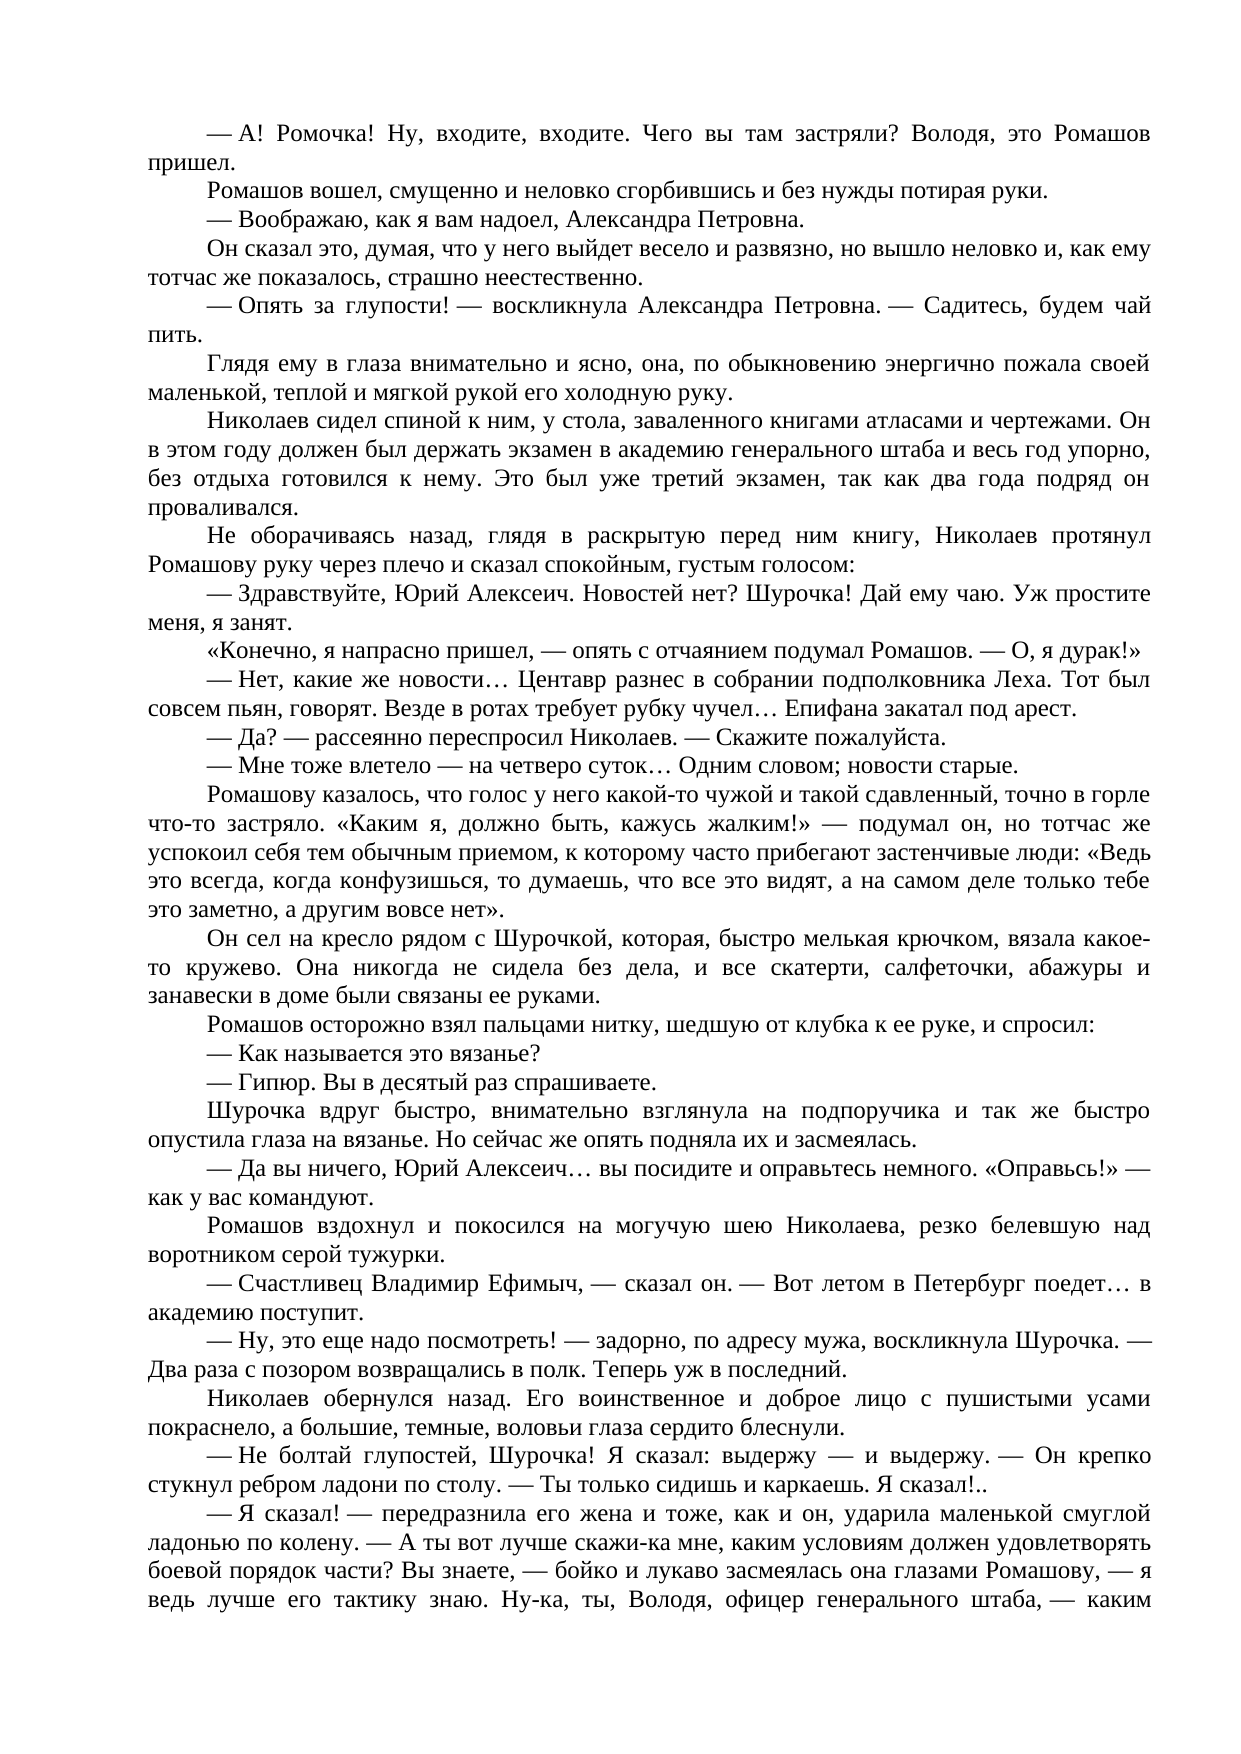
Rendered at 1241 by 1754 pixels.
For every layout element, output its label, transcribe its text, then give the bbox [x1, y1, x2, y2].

text Ромашов вошел, смущенно и неловко сгорбившись и без нужды потирая руки. [148, 176, 1152, 204]
text Не оборачиваясь назад, глядя в раскрытую перед ним книгу, Николаев протянул Ромашову руку через плечо и сказал спокойным, густым голосом: [148, 521, 1152, 578]
text — Да вы ничего, Юрий Алексеич… вы посидите и оправьтесь немного. «Оправьсь!» — как у вас командуют. [148, 1153, 1152, 1211]
text — Воображаю, как я вам надоел, Александра Петровна. [148, 204, 1152, 233]
text — Я сказал! — передразнила его жена и тоже, как и он, ударила маленькой смуглой ладонью по колену. — А ты вот лучше скажи-ка мне, каким условиям должен удовлетворять боевой порядок части? Вы знаете, — бойко и лукаво засмеялась она глазами Ромашову, — я ведь лучше его тактику знаю. Ну-ка, ты, Володя, офицер генерального штаба, — каким [148, 1498, 1152, 1613]
text — Гипюр. Вы в десятый раз спрашиваете. [148, 1067, 1152, 1096]
text Он сказал это, думая, что у него выйдет весело и развязно, но вышло неловко и, как ему тотчас же показалось, страшно неестественно. [148, 233, 1152, 291]
text Ромашов осторожно взял пальцами нитку, шедшую от клубка к ее руке, и спросил: [148, 1009, 1152, 1038]
text «Конечно, я напрасно пришел, — опять с отчаянием подумал Ромашов. — О, я дурак!» [148, 636, 1152, 664]
text — Опять за глупости! — воскликнула Александра Петровна. — Садитесь, будем чай пить. [148, 291, 1152, 348]
text Николаев обернулся назад. Его воинственное и доброе лицо с пушистыми усами покраснело, а большие, темные, воловьи глаза сердито блеснули. [148, 1383, 1152, 1441]
text — Мне тоже влетело — на четверо суток… Одним словом; новости старые. [148, 751, 1152, 779]
text — Нет, какие же новости… Центавр разнес в собрании подполковника Леха. Тот был совсем пьян, говорят. Везде в ротах требует рубку чучел… Епифана закатал под арест. [148, 664, 1152, 722]
text Глядя ему в глаза внимательно и ясно, она, по обыкновению энергично пожала своей маленькой, теплой и мягкой рукой его холодную руку. [148, 348, 1152, 406]
text — Счастливец Владимир Ефимыч, — сказал он. — Вот летом в Петербург поедет… в академию поступит. [148, 1268, 1152, 1326]
text — Не болтай глупостей, Шурочка! Я сказал: выдержу — и выдержу. — Он крепко стукнул ребром ладони по столу. — Ты только сидишь и каркаешь. Я сказал!.. [148, 1441, 1152, 1498]
text Шурочка вдруг быстро, внимательно взглянула на подпоручика и так же быстро опустила глаза на вязанье. Но сейчас же опять подняла их и засмеялась. [148, 1096, 1152, 1153]
text — А! Ромочка! Ну, входите, входите. Чего вы там застряли? Володя, это Ромашов пришел. [148, 118, 1152, 176]
text Николаев сидел спиной к ним, у стола, заваленного книгами атласами и чертежами. Он в этом году должен был держать экзамен в академию генерального штаба и весь год упорно, без отдыха готовился к нему. Это был уже третий экзамен, так как два года подряд он проваливался. [148, 406, 1152, 521]
text — Как называется это вязанье? [148, 1038, 1152, 1067]
text Ромашову казалось, что голос у него какой-то чужой и такой сдавленный, точно в горле что-то застряло. «Каким я, должно быть, кажусь жалким!» — подумал он, но тотчас же успокоил себя тем обычным приемом, к которому часто прибегают застенчивые люди: «Ведь это всегда, когда конфузишься, то думаешь, что все это видят, а на самом деле только тебе это заметно, а другим вовсе нет». [148, 779, 1152, 923]
text — Здравствуйте, Юрий Алексеич. Новостей нет? Шурочка! Дай ему чаю. Уж простите меня, я занят. [148, 578, 1152, 636]
text Ромашов вздохнул и покосился на могучую шею Николаева, резко белевшую над воротником серой тужурки. [148, 1211, 1152, 1268]
text Он сел на кресло рядом с Шурочкой, которая, быстро мелькая крючком, вязала какое-то кружево. Она никогда не сидела без дела, и все скатерти, салфеточки, абажуры и занавески в доме были связаны ее руками. [148, 923, 1152, 1009]
text — Ну, это еще надо посмотреть! — задорно, по адресу мужа, воскликнула Шурочка. — Два раза с позором возвращались в полк. Теперь уж в последний. [148, 1326, 1152, 1383]
text — Да? — рассеянно переспросил Николаев. — Скажите пожалуйста. [148, 722, 1152, 751]
